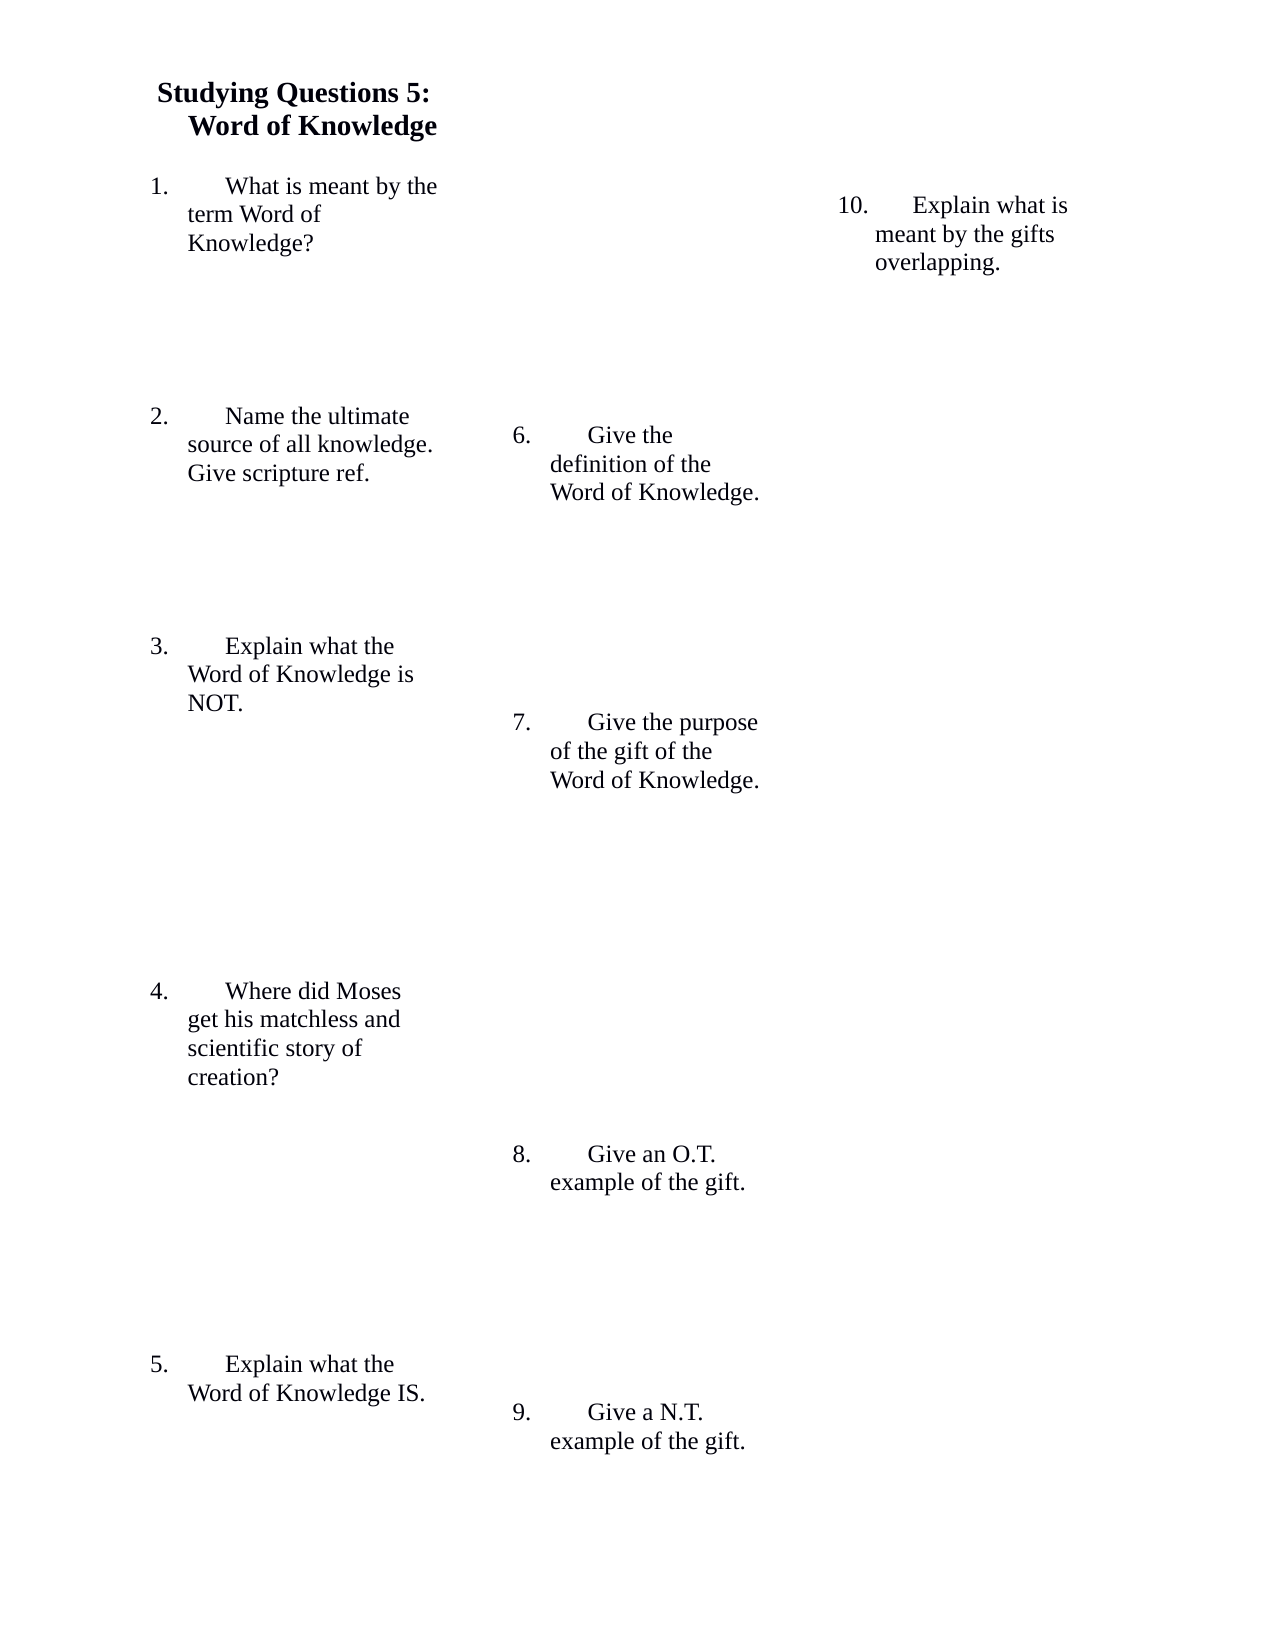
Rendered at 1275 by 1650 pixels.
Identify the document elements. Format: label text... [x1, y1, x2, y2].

list Explain what is meant by the gifts overlapping. [837, 190, 1125, 276]
text John 4:18, 19, 29 ~ Jesus had a word of knowledge about the woman at the well, [550, 1455, 762, 1570]
subtitle Studying Questions 5: Word of Knowledge [150, 75, 437, 142]
text II Kings 5:26 ~ Elisha had a word of knowledge given to him, to see what evil thing Gehazi had done, about lying [550, 1196, 762, 1369]
subtitle That means that a man filled with the Holy Ghost can operate in more than one gift of the spirit at once. [837, 276, 1125, 391]
text The ultimate source of all true knowledge is the omniscience of God. (Isaiah 40:28) [187, 487, 437, 602]
list It is a miraculous revelation [569, 161, 762, 247]
text and scientific story of creation from the Lord. It was not something he could have learned; the Holy Spirit gave him a word of knowledge into creation. [187, 1117, 437, 1321]
list It is not natural learning [206, 774, 437, 832]
list To expose hypocrites [569, 937, 762, 995]
list A supernaturally inspired utterance of facts [206, 1407, 437, 1522]
list Explain what the Word of Knowledge IS. [150, 1349, 437, 1407]
list To bring encouragement [569, 880, 762, 937]
text Moses got his matchless [187, 1091, 437, 1116]
list To reveal corruption [569, 1052, 762, 1110]
list To warn of the enemy’s plans [569, 794, 762, 880]
list It is not knowledge that experience gives us [206, 832, 437, 947]
list Give the purpose of the gift of the Word of Knowledge. [512, 707, 762, 794]
list Where did Moses get his matchless and scientific story of creation? [150, 976, 437, 1091]
text that she had five husbands and was living with another man [875, 75, 1125, 161]
list Explain what the Word of Knowledge is NOT. [150, 631, 437, 717]
list (It is dependent upon our fellowship with God) [569, 247, 762, 391]
text The definition of the [550, 506, 762, 531]
list Give a N.T. example of the gift. [512, 1397, 762, 1455]
text Out of the vast storehouse of knowledge [187, 257, 437, 311]
list To help in soul winning [569, 995, 762, 1052]
list Give an O.T. example of the gift. [512, 1139, 762, 1196]
list What is meant by the term Word of Knowledge? [150, 171, 437, 257]
list Give the definition of the Word of Knowledge. [512, 420, 762, 506]
list Name the ultimate source of all knowledge. Give scripture ref. [150, 401, 437, 487]
list It is not natural ability [206, 717, 437, 774]
list It is an operation of the Holy Spirit [569, 75, 762, 161]
text God takes just a word, and gives it to man. [187, 312, 437, 372]
text Word of Knowledge is it is a divinely inspired revelation and utterance of knowledge. [550, 533, 762, 679]
